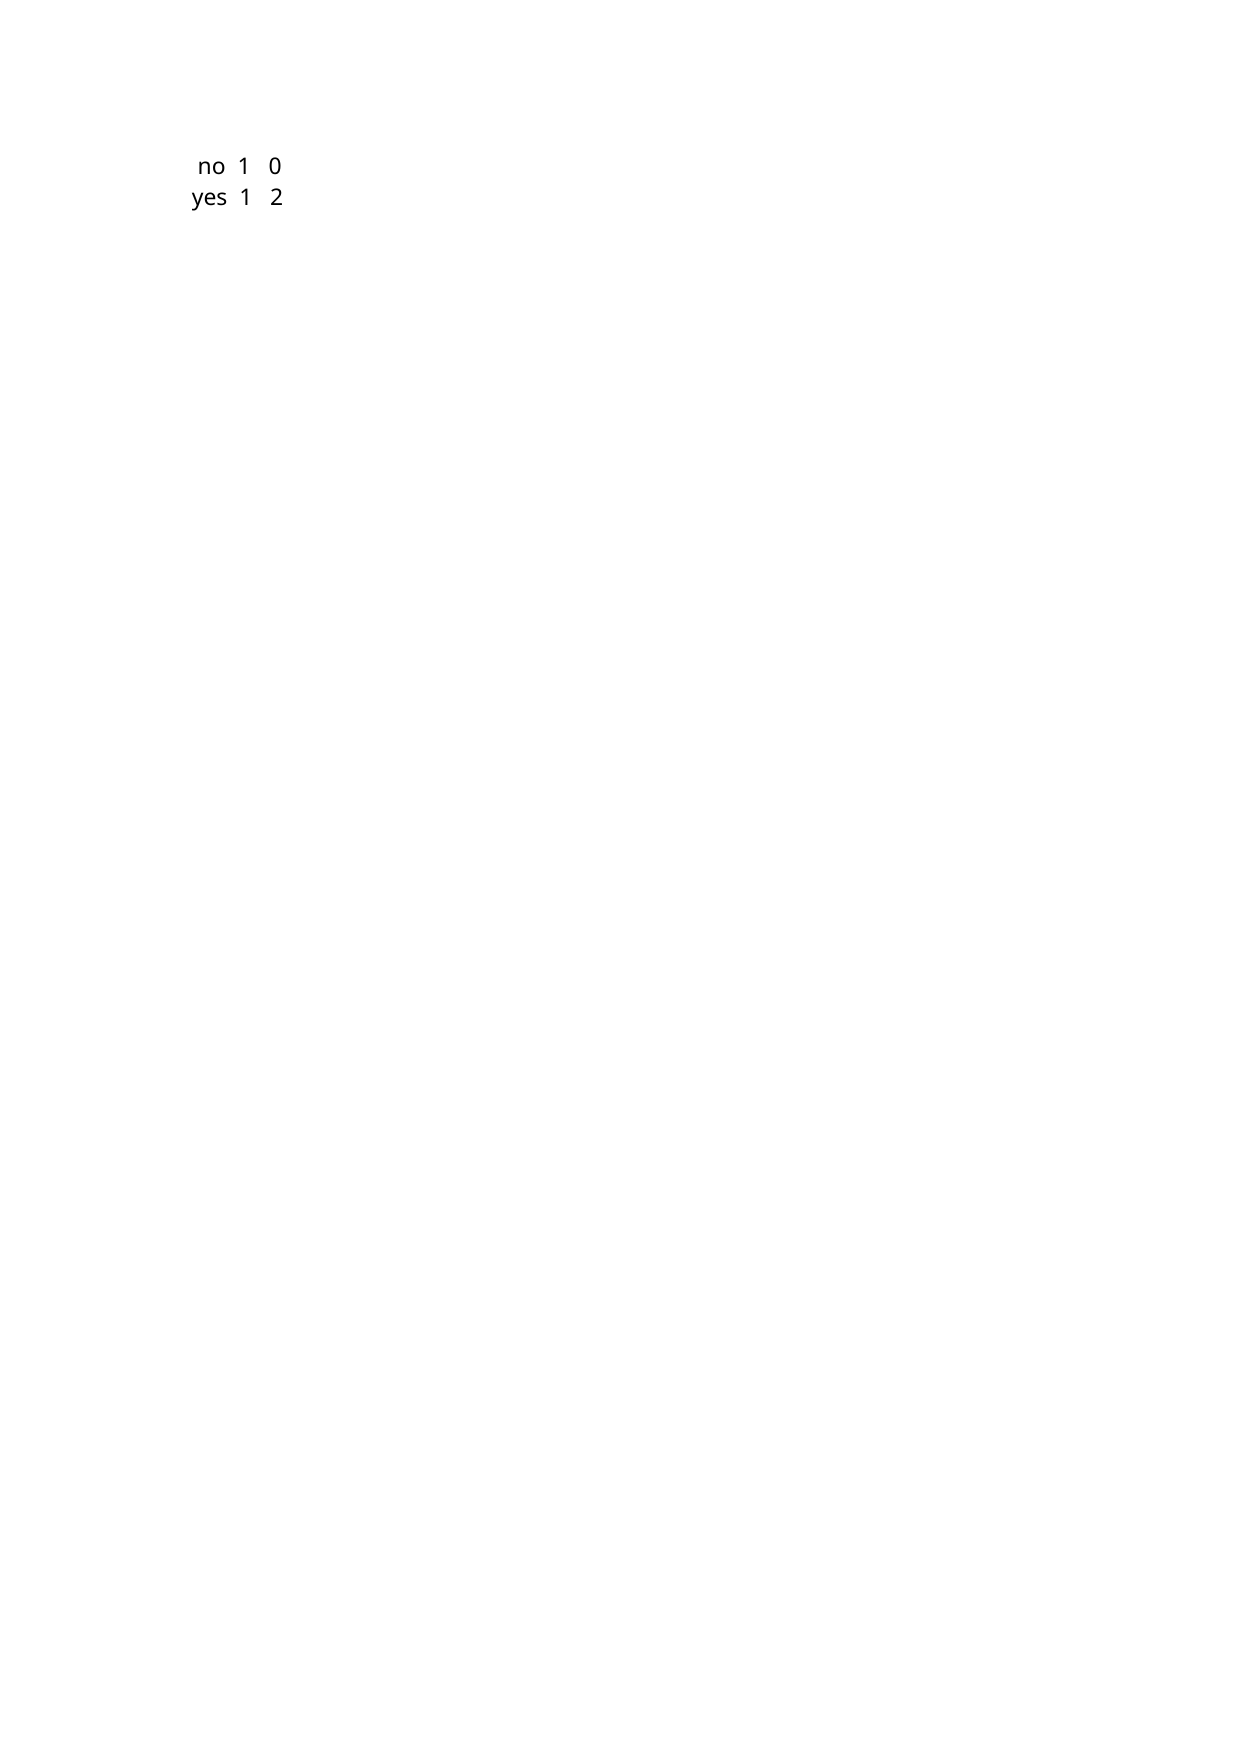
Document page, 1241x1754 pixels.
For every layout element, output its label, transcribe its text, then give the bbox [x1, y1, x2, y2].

text yes 1 2 [150, 181, 1090, 212]
text no 1 0 [150, 150, 1090, 181]
